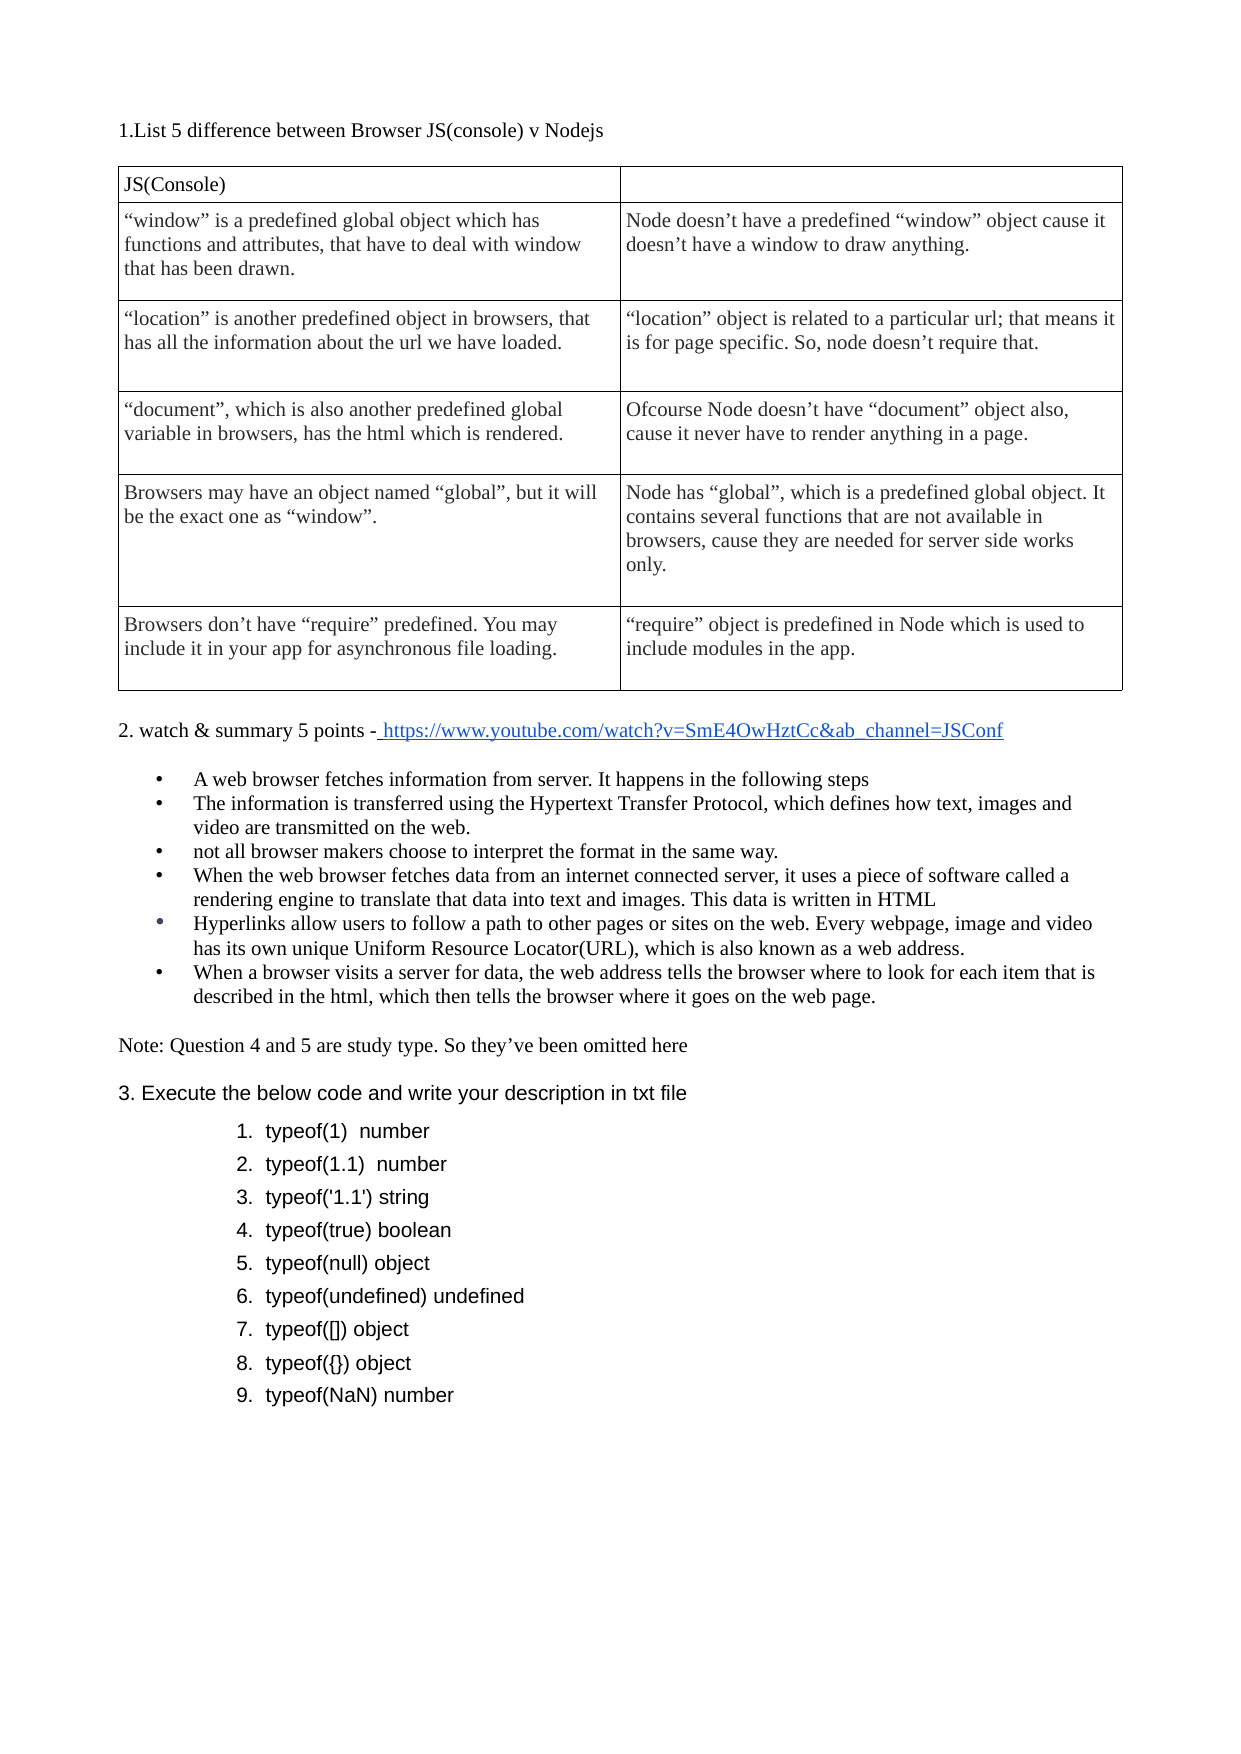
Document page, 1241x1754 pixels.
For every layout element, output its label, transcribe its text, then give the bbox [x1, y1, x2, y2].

table_cell “location” object is related to a particular url; that means it is for page specific. So, node doesn’t require that. [621, 301, 1122, 391]
list When the web browser fetches data from an internet connected server, it uses a piece of software called a rendering engine to translate that data into text and images. This data is written in HTML [156, 863, 1122, 911]
table_cell “document”, which is also another predefined global variable in browsers, has the html which is rendered. [119, 392, 620, 474]
table_header JS(Console) [119, 167, 620, 202]
list A web browser fetches information from server. It happens in the following steps [156, 767, 1122, 791]
table_cell “window” is a predefined global object which has functions and attributes, that have to deal with window that has been drawn. [119, 203, 620, 300]
table_cell Browsers don’t have “require” predefined. You may include it in your app for asynchronous file loading. [119, 607, 620, 690]
table_cell Ofcourse Node doesn’t have “document” object also, cause it never have to render anything in a page. [621, 392, 1122, 474]
table_cell Node doesn’t have a predefined “window” object cause it doesn’t have a window to draw anything. [621, 203, 1122, 300]
text 2. watch & summary 5 points - https://www.youtube.com/watch?v=SmE4OwHztCc&ab_channel=JSConf [118, 714, 1122, 743]
text 1.List 5 difference between Browser JS(console) v Nodejs [118, 118, 1122, 142]
list typeof(1.1) number [236, 1152, 1122, 1176]
table_cell Browsers may have an object named “global”, but it will be the exact one as “window”. [119, 475, 620, 606]
list typeof({}) object [236, 1350, 1122, 1374]
list When a browser visits a server for data, the web address tells the browser where to look for each item that is described in the html, which then tells the browser where it goes on the web page. [156, 960, 1122, 1008]
text 3. Execute the below code and write your description in txt file [118, 1081, 1122, 1104]
list typeof(true) boolean [236, 1218, 1122, 1242]
list typeof('1.1') string [236, 1185, 1122, 1209]
list typeof(NaN) number [236, 1383, 1122, 1407]
text Note: Question 4 and 5 are study type. So they’ve been omitted here [118, 1032, 1122, 1057]
table_cell Node has “global”, which is a predefined global object. It contains several functions that are not available in browsers, cause they are needed for server side works only. [621, 475, 1122, 606]
table_cell “location” is another predefined object in browsers, that has all the information about the url we have loaded. [119, 301, 620, 391]
list not all browser makers choose to interpret the format in the same way. [156, 839, 1122, 863]
list typeof(null) object [236, 1251, 1122, 1275]
list typeof(1) number [236, 1119, 1122, 1143]
list typeof([]) object [236, 1317, 1122, 1341]
list The information is transferred using the Hypertext Transfer Protocol, which defines how text, images and video are transmitted on the web. [156, 791, 1122, 839]
table_cell “require” object is predefined in Node which is used to include modules in the app. [621, 607, 1122, 690]
list Hyperlinks allow users to follow a path to other pages or sites on the web. Every webpage, image and video has its own unique Uniform Resource Locator(URL), which is also known as a web address. [156, 911, 1122, 960]
table_header [621, 167, 1122, 202]
list typeof(undefined) undefined [236, 1284, 1122, 1308]
